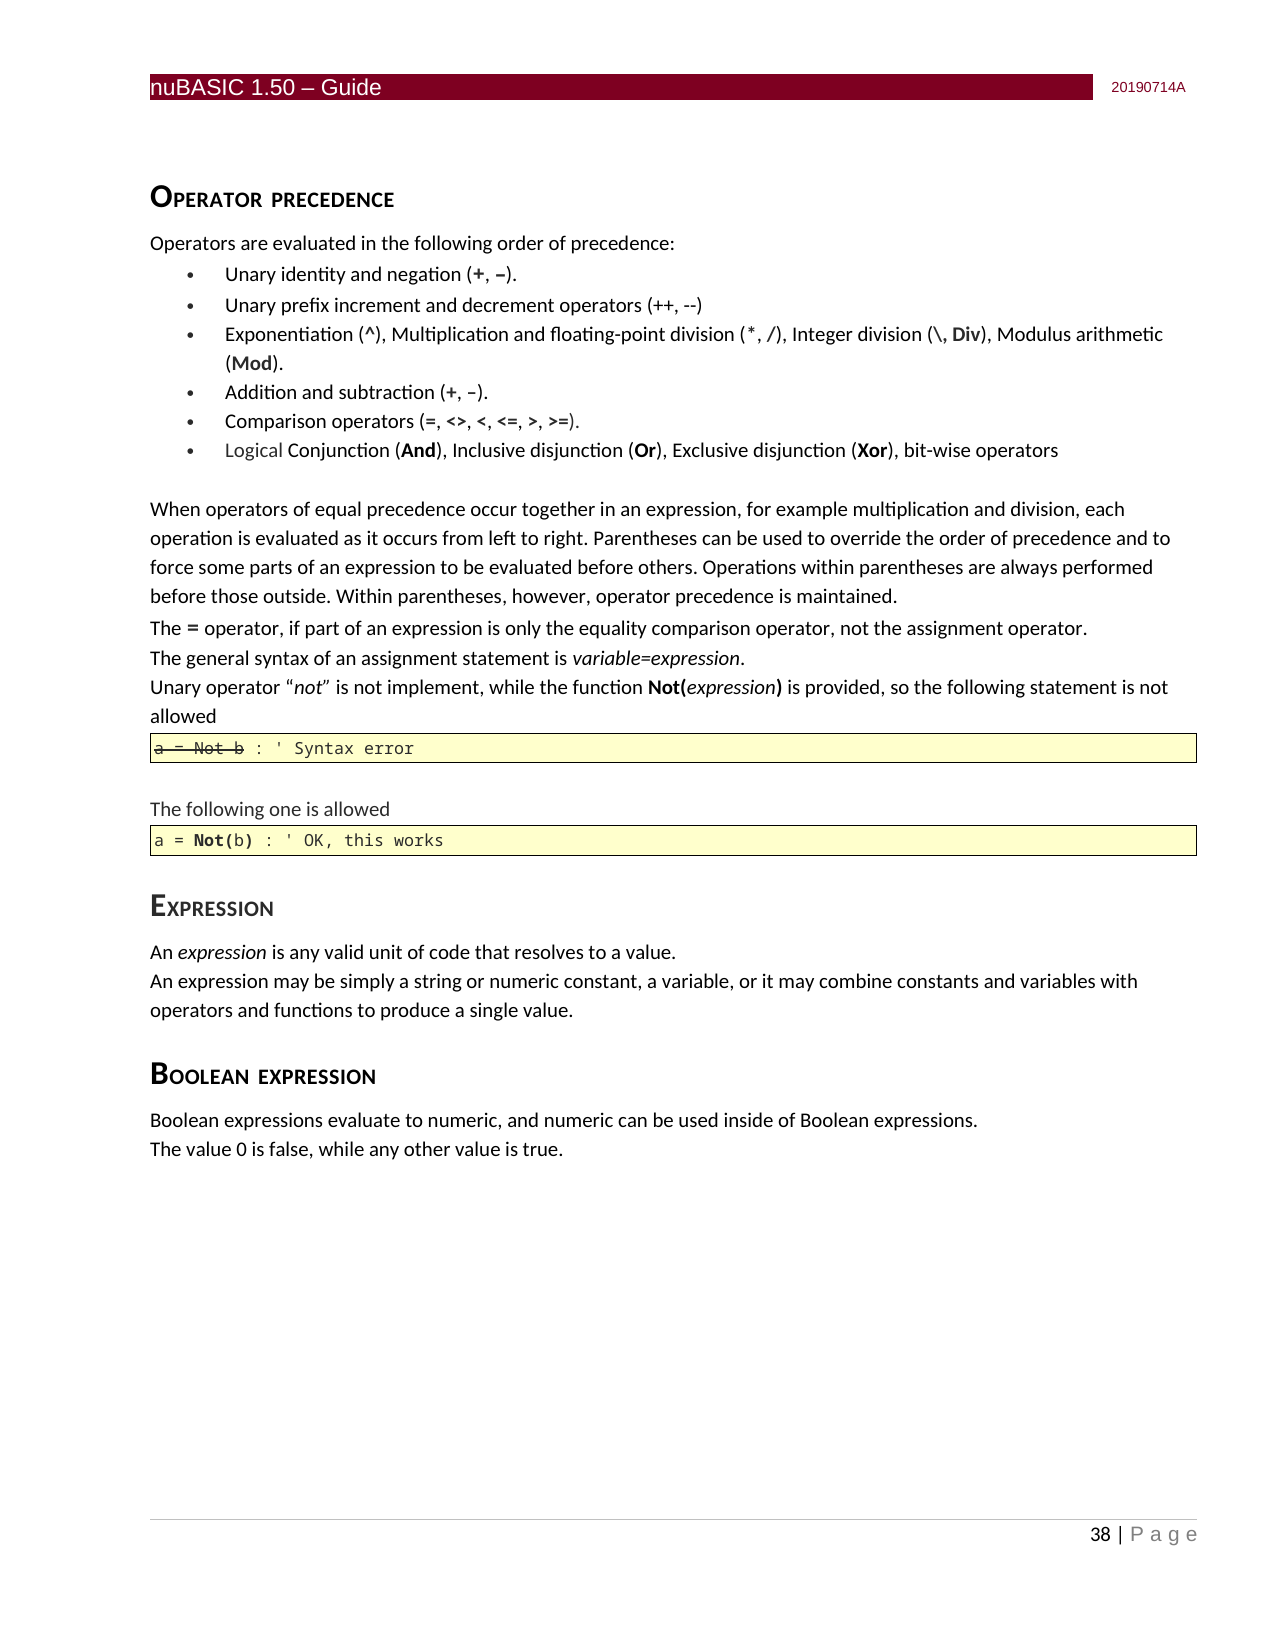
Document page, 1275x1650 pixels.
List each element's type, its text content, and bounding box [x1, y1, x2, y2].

text Boolean expressions evaluate to numeric, and numeric can be used inside of Boolean expressions. [150, 1107, 1197, 1132]
text An expression may be simply a string or numeric constant, a variable, or it may combine constants and variables with operators and functions to produce a single value. [150, 968, 1197, 1023]
list Logical Conjunction (And), Inclusive disjunction (Or), Exclusive disjunction (Xor), bit-wise operators [187, 438, 1197, 463]
text The following one is allowed [150, 796, 1197, 821]
text When operators of equal precedence occur together in an expression, for example multiplication and division, each operation is evaluated as it occurs from left to right. Parentheses can be used to override the order of precedence and to force some parts of an expression to be evaluated before others. Operations within parentheses are always performed before those outside. Within parentheses, however, operator precedence is maintained. [150, 496, 1197, 609]
text Operators are evaluated in the following order of precedence: [150, 230, 1197, 256]
subtitle Boolean expression [150, 1052, 1197, 1092]
subtitle Operator precedence [150, 175, 1197, 216]
text An expression is any valid unit of code that resolves to a value. [150, 939, 1197, 964]
text The value 0 is false, while any other value is true. [150, 1136, 1197, 1161]
subtitle Expression [150, 884, 1197, 925]
list Unary prefix increment and decrement operators (++, --) [187, 292, 1197, 317]
list Unary identity and negation (+, –). [187, 259, 1197, 288]
text The general syntax of an assignment statement is variable=expression. [150, 645, 1197, 671]
text Unary operator “not” is not implement, while the function Not(expression) is provided, so the following statement is not allowed [150, 674, 1197, 729]
list a = Not b : ' Syntax error [151, 734, 1196, 762]
list a = Not(b) : ' OK, this works [151, 826, 1196, 855]
list Exponentiation (^), Multiplication and floating-point division (*, /), Integer division (\, Div), Modulus arithmetic (Mod). [187, 321, 1197, 376]
list Comparison operators (=, <>, <, <=, >, >=). [187, 408, 1197, 434]
list Addition and subtraction (+, –). [187, 379, 1197, 405]
text The = operator, if part of an expression is only the equality comparison operator, not the assignment operator. [150, 613, 1197, 641]
